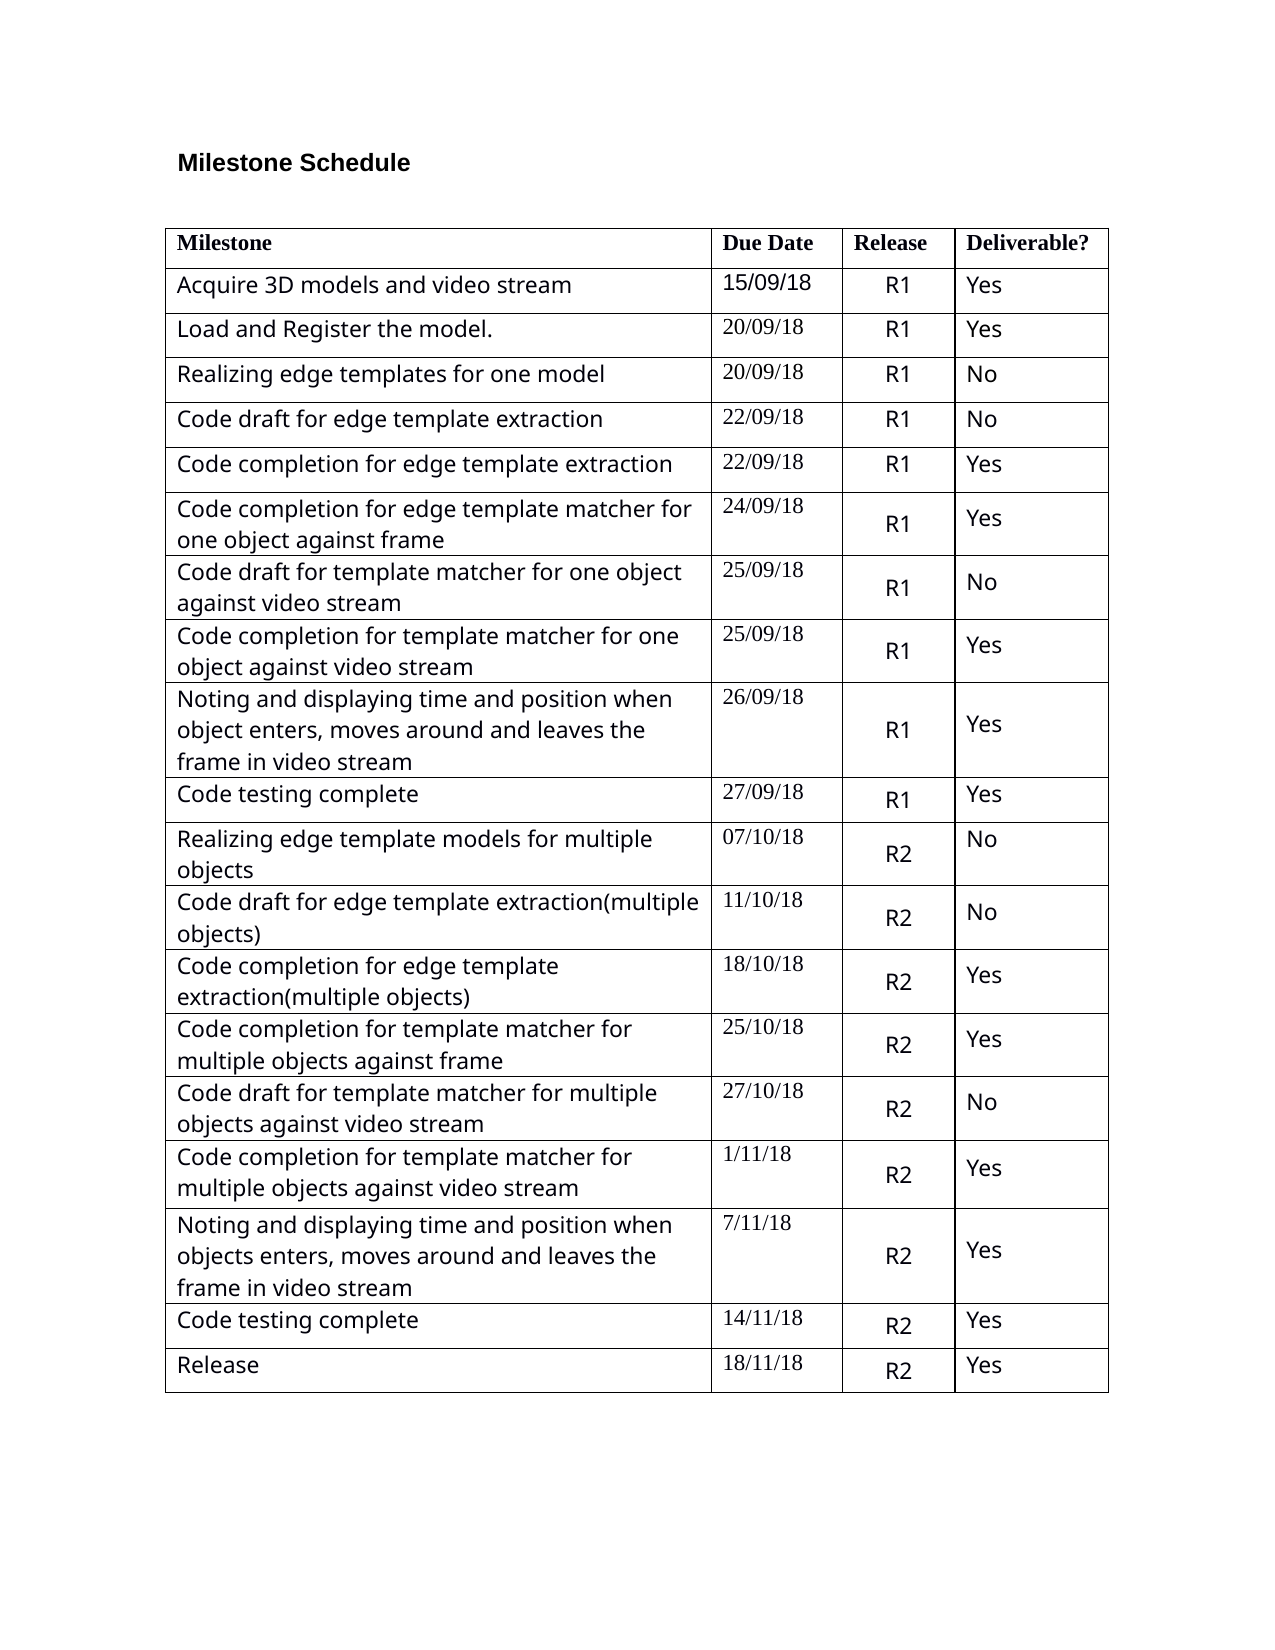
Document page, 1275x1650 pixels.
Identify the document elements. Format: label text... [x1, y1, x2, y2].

table_cell Load and Register the model. [166, 314, 711, 357]
table_cell Code draft for template matcher for multiple objects against video stream [166, 1077, 711, 1139]
table_cell Yes [956, 620, 1108, 682]
table_cell No [956, 358, 1108, 402]
table_cell 7/11/18 [712, 1209, 842, 1303]
table_cell R1 [843, 778, 954, 822]
table_cell Code completion for edge template extraction(multiple objects) [166, 950, 711, 1012]
table_cell R2 [843, 1304, 954, 1347]
table_cell Yes [956, 314, 1108, 357]
table_cell Acquire 3D models and video stream [166, 269, 711, 312]
table_cell R1 [843, 448, 954, 492]
table_header Release [843, 229, 954, 268]
table_cell R1 [843, 683, 954, 777]
table_cell Realizing edge templates for one model [166, 358, 711, 402]
table_cell Realizing edge template models for multiple objects [166, 823, 711, 885]
table_cell Code draft for edge template extraction [166, 403, 711, 447]
table_cell Yes [956, 1141, 1108, 1208]
table_cell 22/09/18 [712, 403, 842, 447]
table_cell R2 [843, 1014, 954, 1076]
table_cell Code draft for edge template extraction(multiple objects) [166, 886, 711, 949]
table_cell Code testing complete [166, 778, 711, 822]
table_cell No [956, 556, 1108, 619]
table_cell 25/09/18 [712, 556, 842, 619]
table_cell R1 [843, 269, 954, 312]
table_cell 18/11/18 [712, 1349, 842, 1392]
table_cell Yes [956, 493, 1108, 555]
table_cell R1 [843, 403, 954, 447]
table_cell R2 [843, 1077, 954, 1139]
table_cell Noting and displaying time and position when objects enters, moves around and leaves the frame in video stream [166, 1209, 711, 1303]
table_cell 24/09/18 [712, 493, 842, 555]
subtitle Milestone Schedule [177, 148, 1098, 176]
table_cell 25/09/18 [712, 620, 842, 682]
table_cell No [956, 823, 1108, 885]
table_cell Yes [956, 778, 1108, 822]
table_cell R2 [843, 950, 954, 1012]
table_cell 25/10/18 [712, 1014, 842, 1076]
table_cell No [956, 403, 1108, 447]
table_header Due Date [712, 229, 842, 268]
table_cell 14/11/18 [712, 1304, 842, 1347]
table_cell R2 [843, 1349, 954, 1392]
table_cell Code draft for template matcher for one object against video stream [166, 556, 711, 619]
table_cell Release [166, 1349, 711, 1392]
table_cell R2 [843, 1141, 954, 1208]
table_cell 26/09/18 [712, 683, 842, 777]
table_cell R1 [843, 620, 954, 682]
table_header Deliverable? [956, 229, 1108, 268]
table_cell Yes [956, 1209, 1108, 1303]
table_cell No [956, 886, 1108, 949]
table_cell 15/09/18 [712, 269, 842, 312]
table_cell 20/09/18 [712, 314, 842, 357]
table_cell Yes [956, 1349, 1108, 1392]
table_cell R1 [843, 358, 954, 402]
table_cell 27/10/18 [712, 1077, 842, 1139]
table_cell No [956, 1077, 1108, 1139]
table_cell ­07/10/18 [712, 823, 842, 885]
table_cell R2 [843, 886, 954, 949]
table_cell 20/09/18 [712, 358, 842, 402]
table_cell R1 [843, 314, 954, 357]
table_cell Code completion for template matcher for one object against video stream [166, 620, 711, 682]
table_cell R2 [843, 1209, 954, 1303]
table_cell 22/09/18 [712, 448, 842, 492]
table_cell 1/11/18 [712, 1141, 842, 1208]
table_cell Code completion for edge template extraction [166, 448, 711, 492]
table_cell 11/10/18 [712, 886, 842, 949]
table_cell Code testing complete [166, 1304, 711, 1347]
table_cell Yes [956, 950, 1108, 1012]
table_cell 27/09/18 [712, 778, 842, 822]
table_cell Noting and displaying time and position when object enters, moves around and leaves the frame in video stream [166, 683, 711, 777]
table_cell R1 [843, 493, 954, 555]
table_cell Yes [956, 1304, 1108, 1347]
table_cell Yes [956, 269, 1108, 312]
table_cell Yes [956, 448, 1108, 492]
table_header Milestone [166, 229, 711, 268]
table_cell Code completion for template matcher for multiple objects against frame [166, 1014, 711, 1076]
table_cell Yes [956, 683, 1108, 777]
table_cell R1 [843, 556, 954, 619]
table_cell 18/10/18 [712, 950, 842, 1012]
table_cell Yes [956, 1014, 1108, 1076]
table_cell Code completion for edge template matcher for one object against frame [166, 493, 711, 555]
table_cell Code completion for template matcher for multiple objects against video stream [166, 1141, 711, 1208]
table_cell R2 [843, 823, 954, 885]
